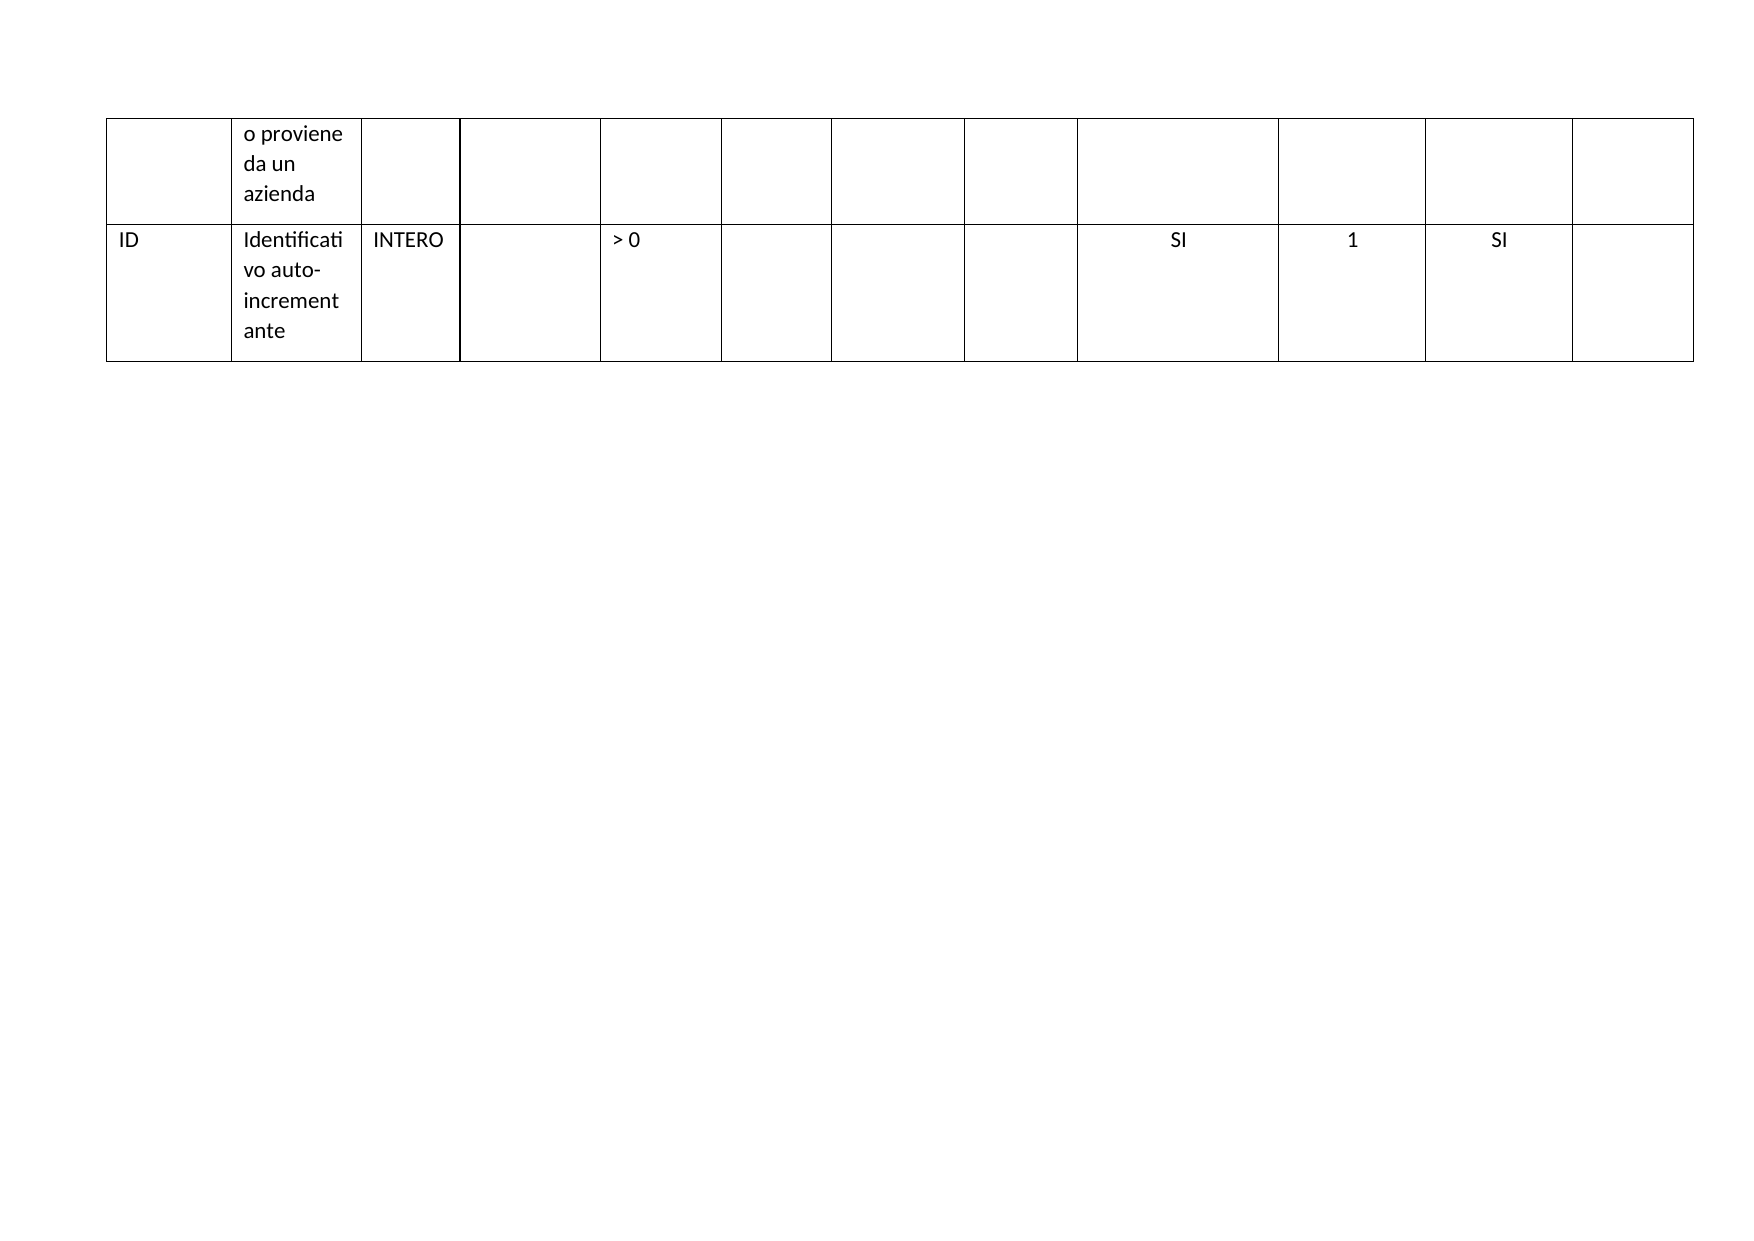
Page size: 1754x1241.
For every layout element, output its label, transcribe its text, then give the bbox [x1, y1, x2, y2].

table_cell [965, 119, 1077, 224]
table_cell SI [1426, 225, 1572, 361]
table_cell [461, 225, 600, 361]
table_cell ID [107, 225, 231, 361]
table_cell INTERO [362, 225, 459, 361]
table_cell [601, 119, 721, 224]
table_cell [1279, 119, 1425, 224]
table_cell [965, 225, 1077, 361]
table_cell [722, 119, 831, 224]
table_cell [1573, 119, 1693, 224]
table_cell [1573, 225, 1693, 361]
table_cell 1 [1279, 225, 1425, 361]
table_cell SI [1078, 225, 1278, 361]
table_cell [107, 119, 231, 224]
table_cell [832, 225, 964, 361]
table_cell o proviene da un azienda [232, 119, 361, 224]
table_cell Identificativo auto-incrementante [232, 225, 361, 361]
table_cell > 0 [601, 225, 721, 361]
table_cell [832, 119, 964, 224]
table_cell [461, 119, 600, 224]
table_cell [1426, 119, 1572, 224]
table_cell [1078, 119, 1278, 224]
table_cell [362, 119, 459, 224]
table_cell [722, 225, 831, 361]
